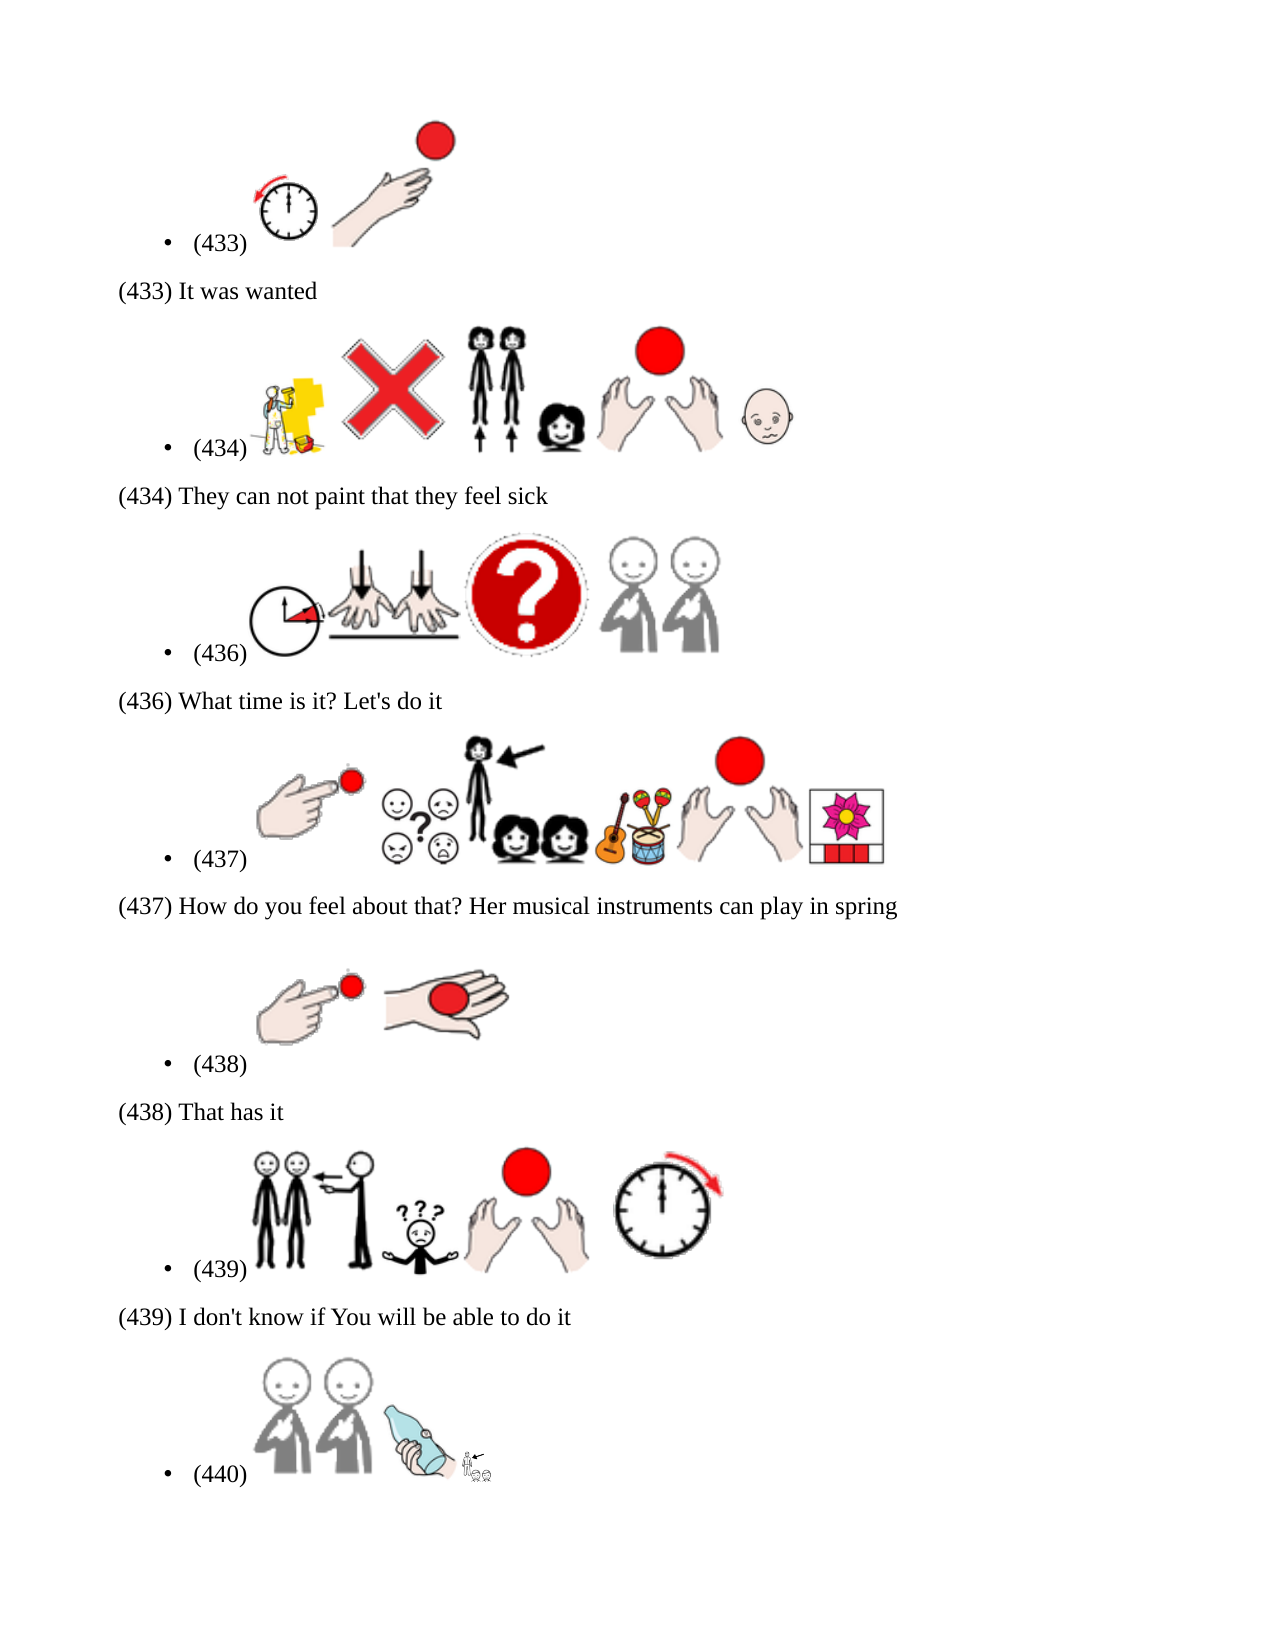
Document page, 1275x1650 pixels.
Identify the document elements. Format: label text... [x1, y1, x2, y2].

text (434) They can not paint that they feel sick [118, 481, 1157, 510]
list (440) [164, 1349, 1157, 1488]
picture [247, 733, 888, 867]
list (438) [164, 939, 1157, 1078]
picture [247, 1349, 493, 1483]
text (433) It was wanted [118, 276, 1157, 304]
picture [247, 323, 808, 457]
text (437) How do you feel about that? Her musical instruments can play in spring [118, 891, 1157, 920]
text (436) What time is it? Let's do it [118, 686, 1157, 715]
picture [247, 528, 728, 662]
list (436) [164, 528, 1157, 667]
list (437) [164, 734, 1157, 872]
picture [247, 118, 461, 252]
list (433) [164, 118, 1157, 257]
picture [247, 1144, 728, 1278]
text (438) That has it [118, 1097, 1157, 1125]
picture [247, 938, 514, 1073]
list (439) [164, 1144, 1157, 1283]
text (439) I don't know if You will be able to do it [118, 1302, 1157, 1331]
list (434) [164, 323, 1157, 462]
